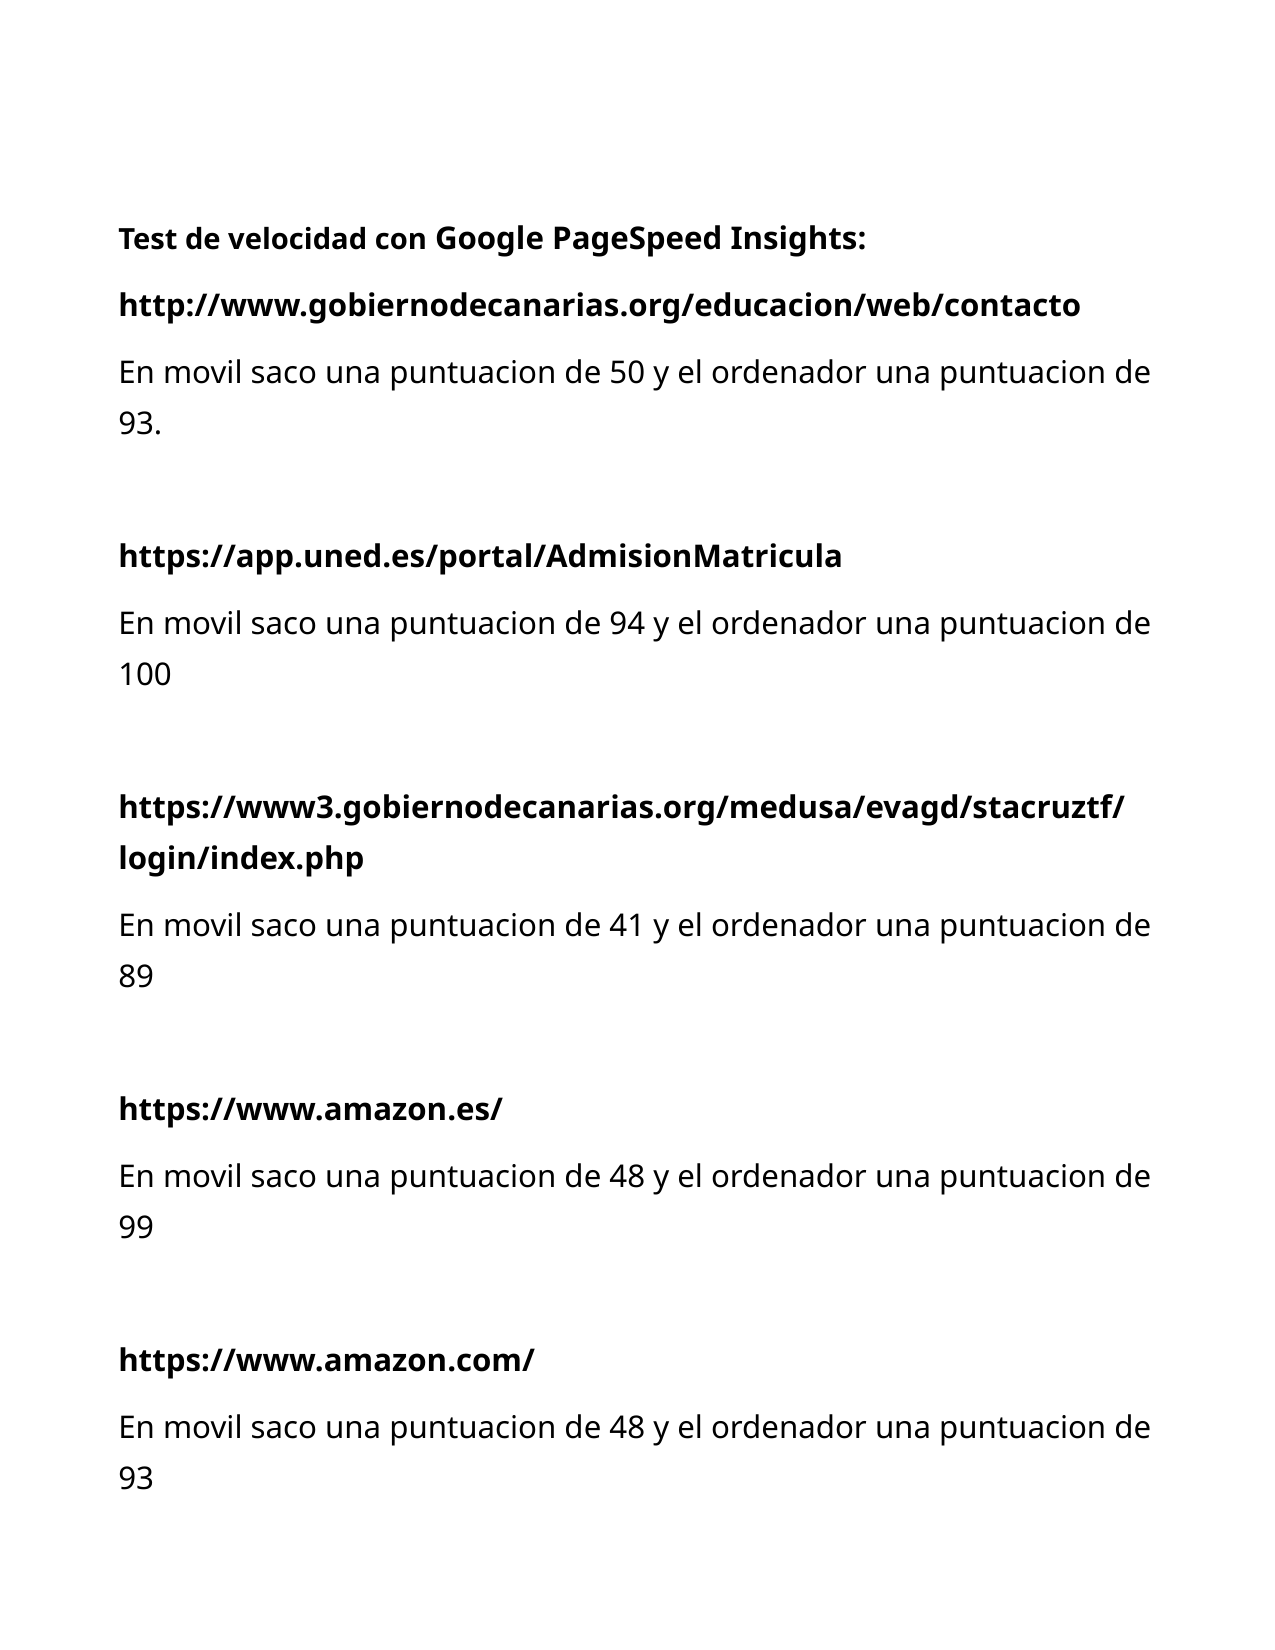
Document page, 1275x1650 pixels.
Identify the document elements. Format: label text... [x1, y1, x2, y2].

text En movil saco una puntuacion de 41 y el ordenador una puntuacion de 89 [118, 903, 1157, 996]
text En movil saco una puntuacion de 94 y el ordenador una puntuacion de 100 [118, 601, 1157, 694]
text En movil saco una puntuacion de 50 y el ordenador una puntuacion de 93. [118, 349, 1157, 443]
text https://www.amazon.es/ [118, 1087, 1157, 1130]
text https://www.amazon.com/ [118, 1338, 1157, 1381]
text Test de velocidad con Google PageSpeed Insights: [118, 216, 1157, 259]
text https://app.uned.es/portal/AdmisionMatricula [118, 534, 1157, 577]
text https://www3.gobiernodecanarias.org/medusa/evagd/stacruztf/login/index.php [118, 785, 1157, 879]
text http://www.gobiernodecanarias.org/educacion/web/contacto [118, 283, 1157, 326]
text En movil saco una puntuacion de 48 y el ordenador una puntuacion de 93 [118, 1405, 1157, 1498]
text En movil saco una puntuacion de 48 y el ordenador una puntuacion de 99 [118, 1154, 1157, 1247]
